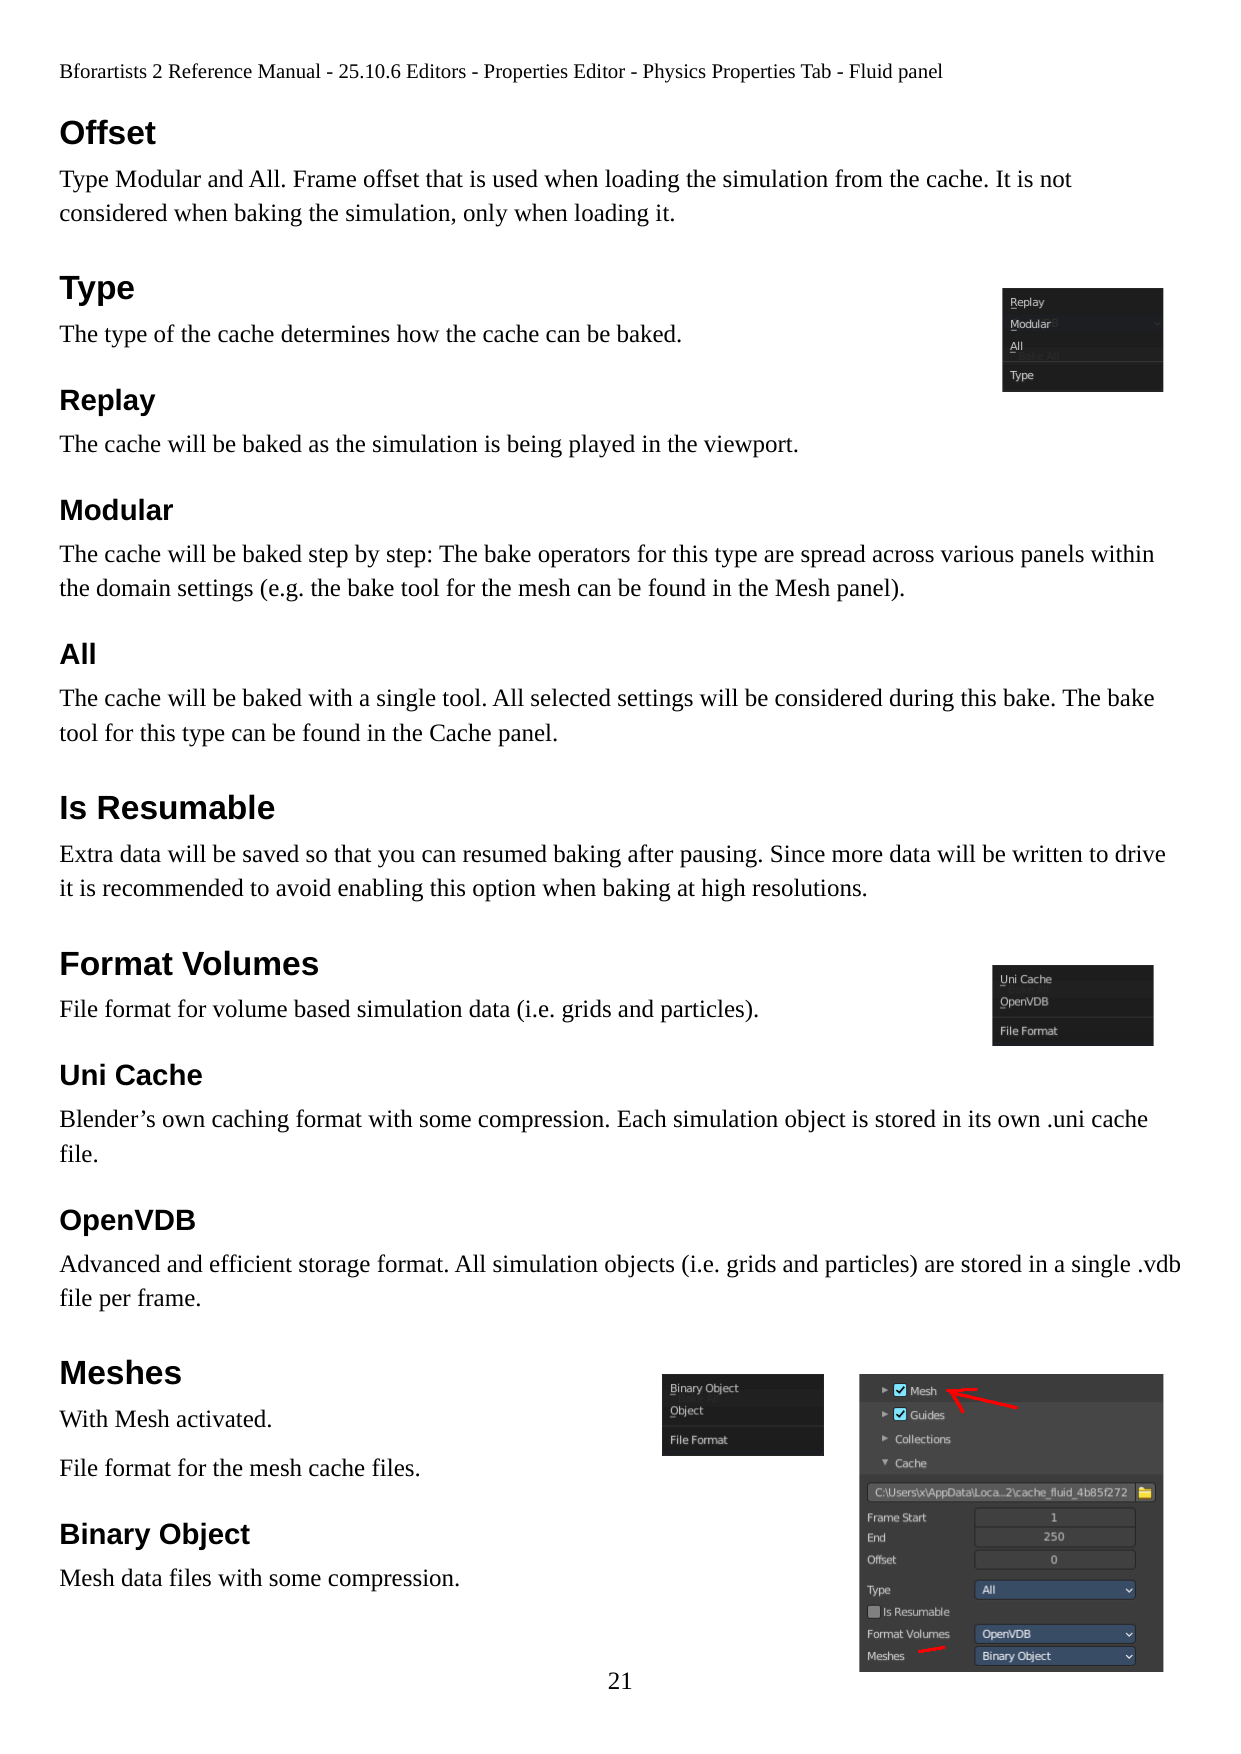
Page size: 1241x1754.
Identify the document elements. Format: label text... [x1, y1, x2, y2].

subtitle All [59, 637, 1181, 671]
text Extra data will be saved so that you can resumed baking after pausing. Since more data will be written to drive it is recommended to avoid enabling this option when baking at high resolutions. [59, 839, 1181, 902]
text File format for the mesh cache files. [59, 1453, 859, 1482]
picture [1002, 288, 1164, 392]
text The cache will be baked with a single tool. All selected settings will be considered during this bake. The bake tool for this type can be found in the Cache panel. [59, 683, 1181, 747]
picture [992, 965, 1154, 1046]
subtitle Format Volumes [59, 943, 1181, 982]
subtitle Uni Cache [59, 1058, 1181, 1092]
text Advanced and efficient storage format. All simulation objects (i.e. grids and particles) are stored in a single .vdb file per frame. [59, 1249, 1181, 1312]
text With Mesh activated. [59, 1404, 662, 1433]
text Blender’s own caching format with some compression. Each simulation object is stored in its own .uni cache file. [59, 1104, 1181, 1168]
text The cache will be baked step by step: The bake operators for this type are spread across various panels within the domain settings (e.g. the bake tool for the mesh can be found in the Mesh panel). [59, 539, 1181, 602]
subtitle OpenVDB [59, 1202, 1181, 1236]
picture [859, 1374, 1164, 1672]
subtitle Offset [59, 113, 1181, 151]
text Mesh data files with some compression. [59, 1563, 859, 1592]
text [824, 1404, 859, 1433]
subtitle Type [59, 268, 1181, 307]
subtitle Replay [59, 383, 1181, 417]
subtitle Modular [59, 493, 1181, 527]
text The type of the cache determines how the cache can be baked. [59, 319, 1002, 348]
subtitle Is Resumable [59, 788, 1181, 826]
text The cache will be baked as the simulation is being played in the viewport. [59, 429, 1181, 458]
text File format for volume based simulation data (i.e. grids and particles). [59, 994, 992, 1023]
text [1164, 1404, 1181, 1433]
subtitle [1164, 1517, 1181, 1551]
picture [662, 1374, 824, 1456]
subtitle Meshes [59, 1353, 1181, 1392]
text Type Modular and All. Frame offset that is used when loading the simulation from the cache. It is not considered when baking the simulation, only when loading it. [59, 164, 1181, 227]
subtitle Binary Object [59, 1517, 859, 1551]
